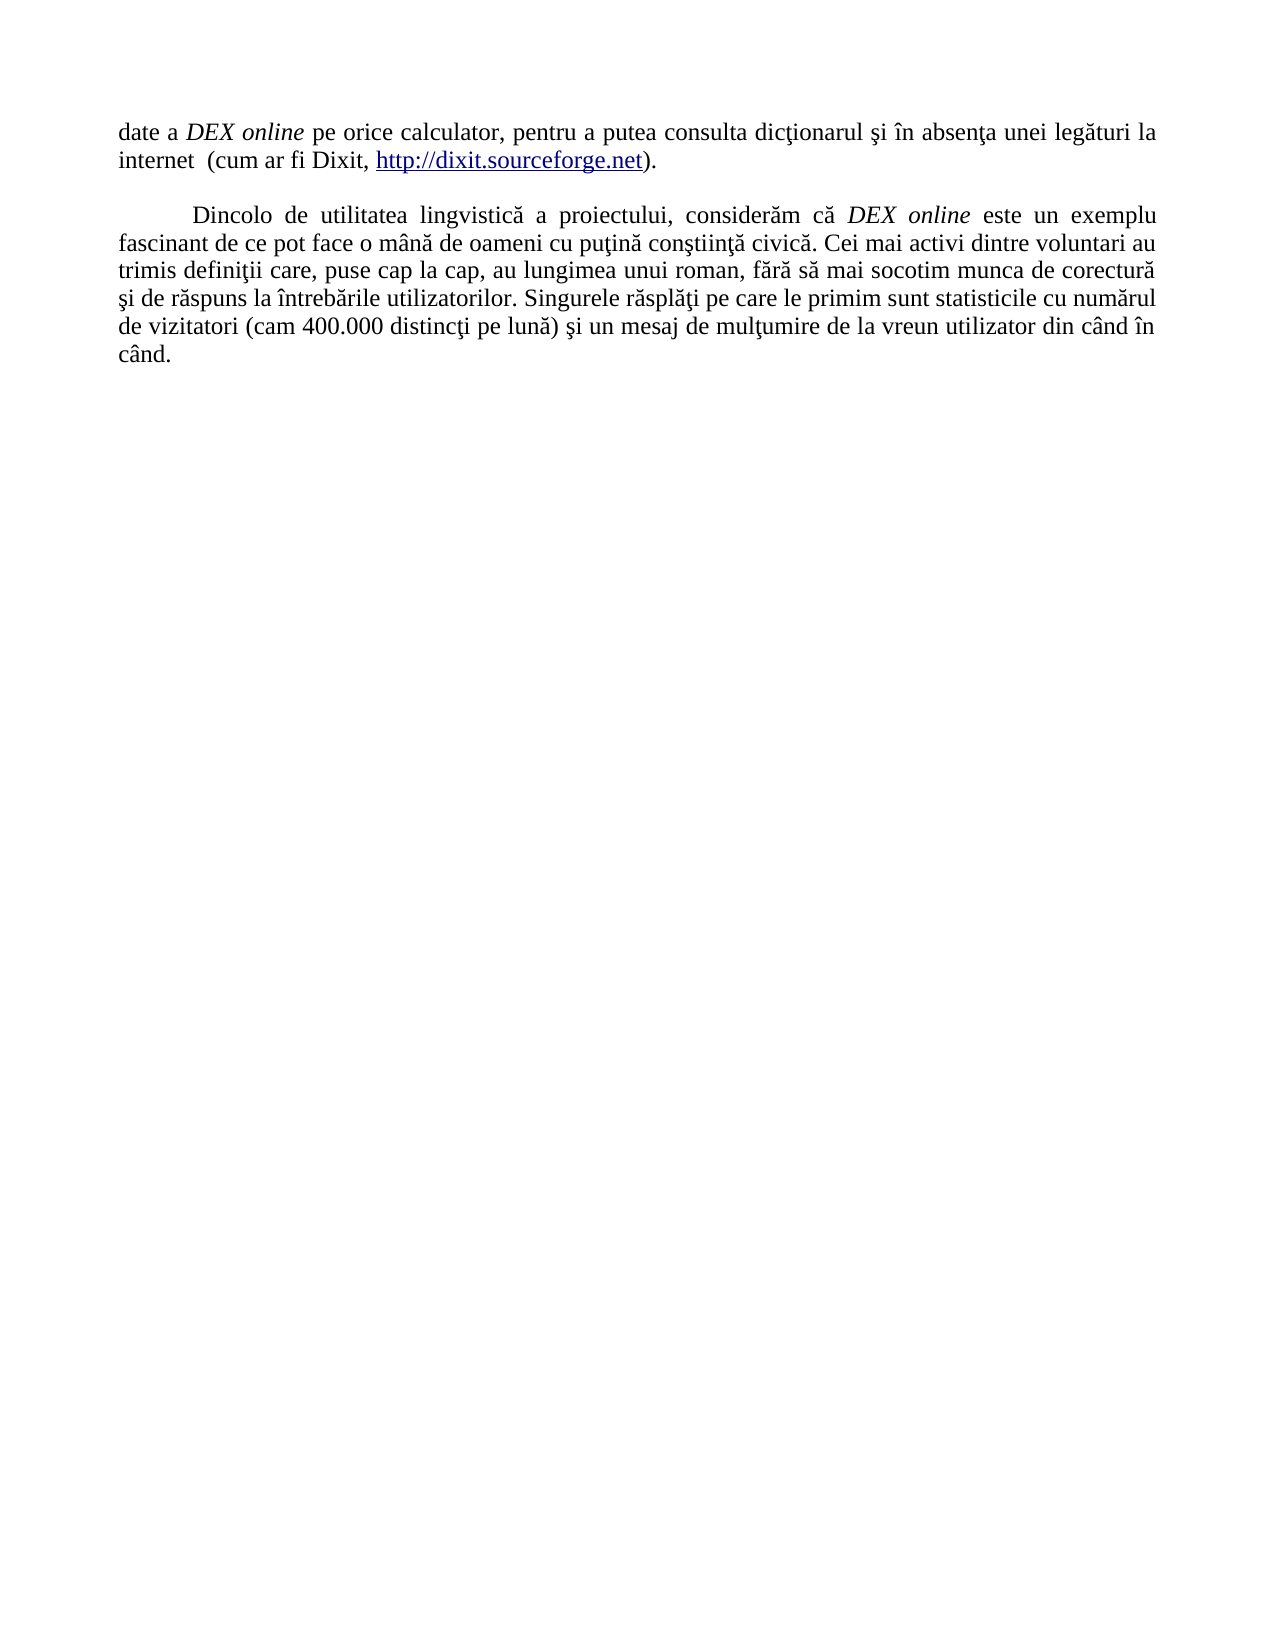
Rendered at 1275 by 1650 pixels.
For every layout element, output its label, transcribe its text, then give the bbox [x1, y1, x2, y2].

text Dincolo de utilitatea lingvistică a proiectului, considerăm că DEX online este un exemplu fascinant de ce pot face o mână de oameni cu puţină conştiinţă civică. Cei mai activi dintre voluntari au trimis definiţii care, puse cap la cap, au lungimea unui roman, fără să mai socotim munca de corectură şi de răspuns la întrebările utilizatorilor. Singurele răsplăţi pe care le primim sunt statisticile cu numărul de vizitatori (cam 400.000 distincţi pe lună) şi un mesaj de mulţumire de la vreun utilizator din când în când. [118, 201, 1157, 367]
text date a DEX online pe orice calculator, pentru a putea consulta dicţionarul şi în absenţa unei legături la internet (cum ar fi Dixit, http://dixit.sourceforge.net). [118, 118, 1157, 173]
